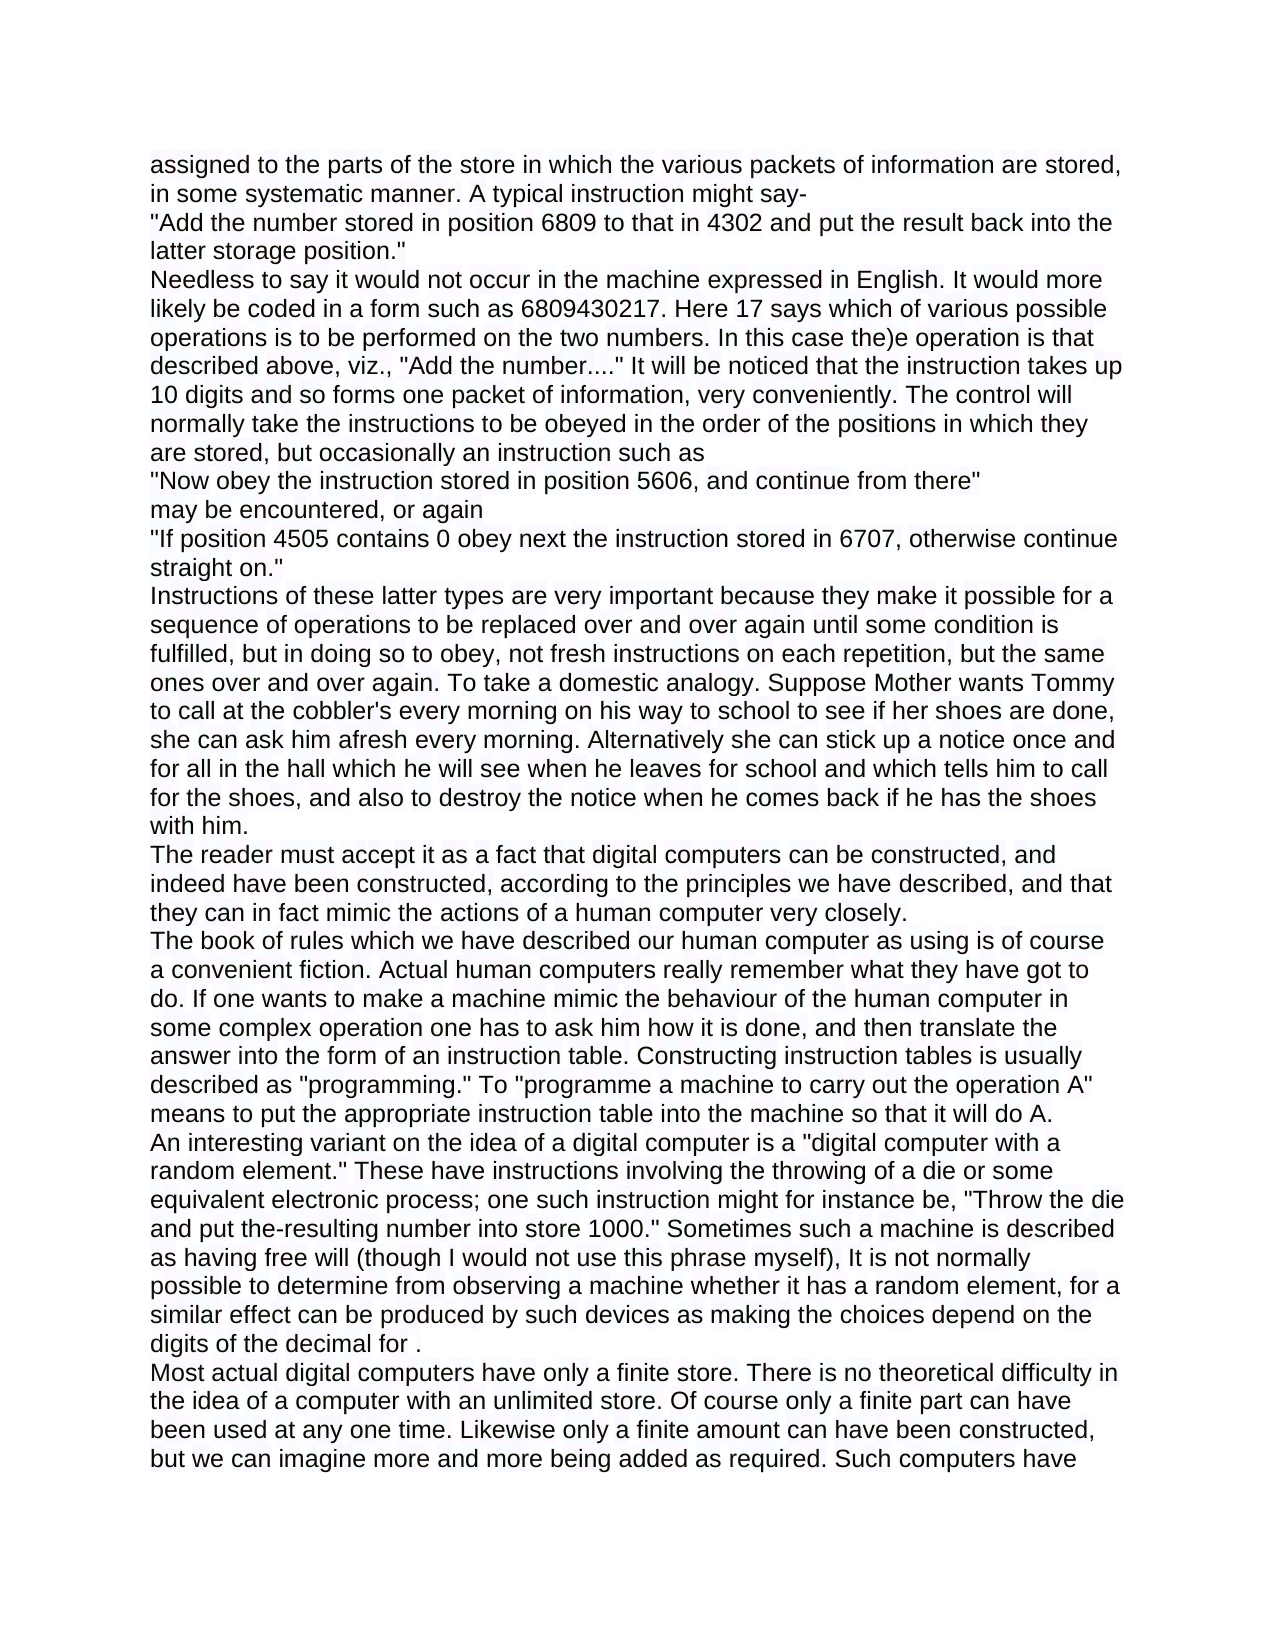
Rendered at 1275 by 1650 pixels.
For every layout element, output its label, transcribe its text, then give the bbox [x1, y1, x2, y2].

text The book of rules which we have described our human computer as using is of course a convenient fiction. Actual human computers really remember what they have got to do. If one wants to make a machine mimic the behaviour of the human computer in some complex operation one has to ask him how it is done, and then translate the answer into the form of an instruction table. Constructing instruction tables is usually described as "programming." To "programme a machine to carry out the operation A" means to put the appropriate instruction table into the machine so that it will do A. [150, 926, 1125, 1127]
text "Now obey the instruction stored in position 5606, and continue from there" [980, 466, 1125, 495]
text Needless to say it would not occur in the machine expressed in English. It would more likely be coded in a form such as 6809430217. Here 17 says which of various possible operations is to be performed on the two numbers. In this case the)e operation is that described above, viz., "Add the number...." It will be noticed that the instruction takes up 10 digits and so forms one packet of information, very conveniently. The control will normally take the instructions to be obeyed in the order of the positions in which they are stored, but occasionally an instruction such as [150, 265, 1125, 466]
text Instructions of these latter types are very important because they make it possible for a sequence of operations to be replaced over and over again until some condition is fulfilled, but in doing so to obey, not fresh instructions on each repetition, but the same ones over and over again. To take a domestic analogy. Suppose Mother wants Tommy to call at the cobbler's every morning on his way to school to see if her shoes are done, she can ask him afresh every morning. Alternatively she can stick up a notice once and for all in the hall which he will see when he leaves for school and which tells him to call for the shoes, and also to destroy the notice when he comes back if he has the shoes with him. [150, 581, 1125, 840]
text "Add the number stored in position 6809 to that in 4302 and put the result back into the latter storage position." [150, 207, 1125, 265]
text Most actual digital computers have only a finite store. There is no theoretical difficulty in the idea of a computer with an unlimited store. Of course only a finite part can have been used at any one time. Likewise only a finite amount can have been constructed, but we can imagine more and more being added as required. Such computers have special theoretical interest and will be called infinitive capacity computers. [150, 1357, 1125, 1472]
text The information in the store is usually broken up into packets of moderately small size. In one machine, for instance, a packet might consist of ten decimal digits. Numbers are assigned to the parts of the store in which the various packets of information are stored, in some systematic manner. A typical instruction might say- [799, 150, 1125, 207]
text may be encountered, or again [483, 495, 1125, 524]
text The reader must accept it as a fact that digital computers can be constructed, and indeed have been constructed, according to the principles we have described, and that they can in fact mimic the actions of a human computer very closely. [150, 840, 1125, 926]
text "If position 4505 contains 0 obey next the instruction stored in 6707, otherwise continue straight on." [150, 524, 1125, 581]
text An interesting variant on the idea of a digital computer is a "digital computer with a random element." These have instructions involving the throwing of a die or some equivalent electronic process; one such instruction might for instance be, "Throw the die and put the-resulting number into store 1000." Sometimes such a machine is described as having free will (though I would not use this phrase myself), It is not normally possible to determine from observing a machine whether it has a random element, for a similar effect can be produced by such devices as making the choices depend on the digits of the decimal for . [150, 1127, 1125, 1357]
